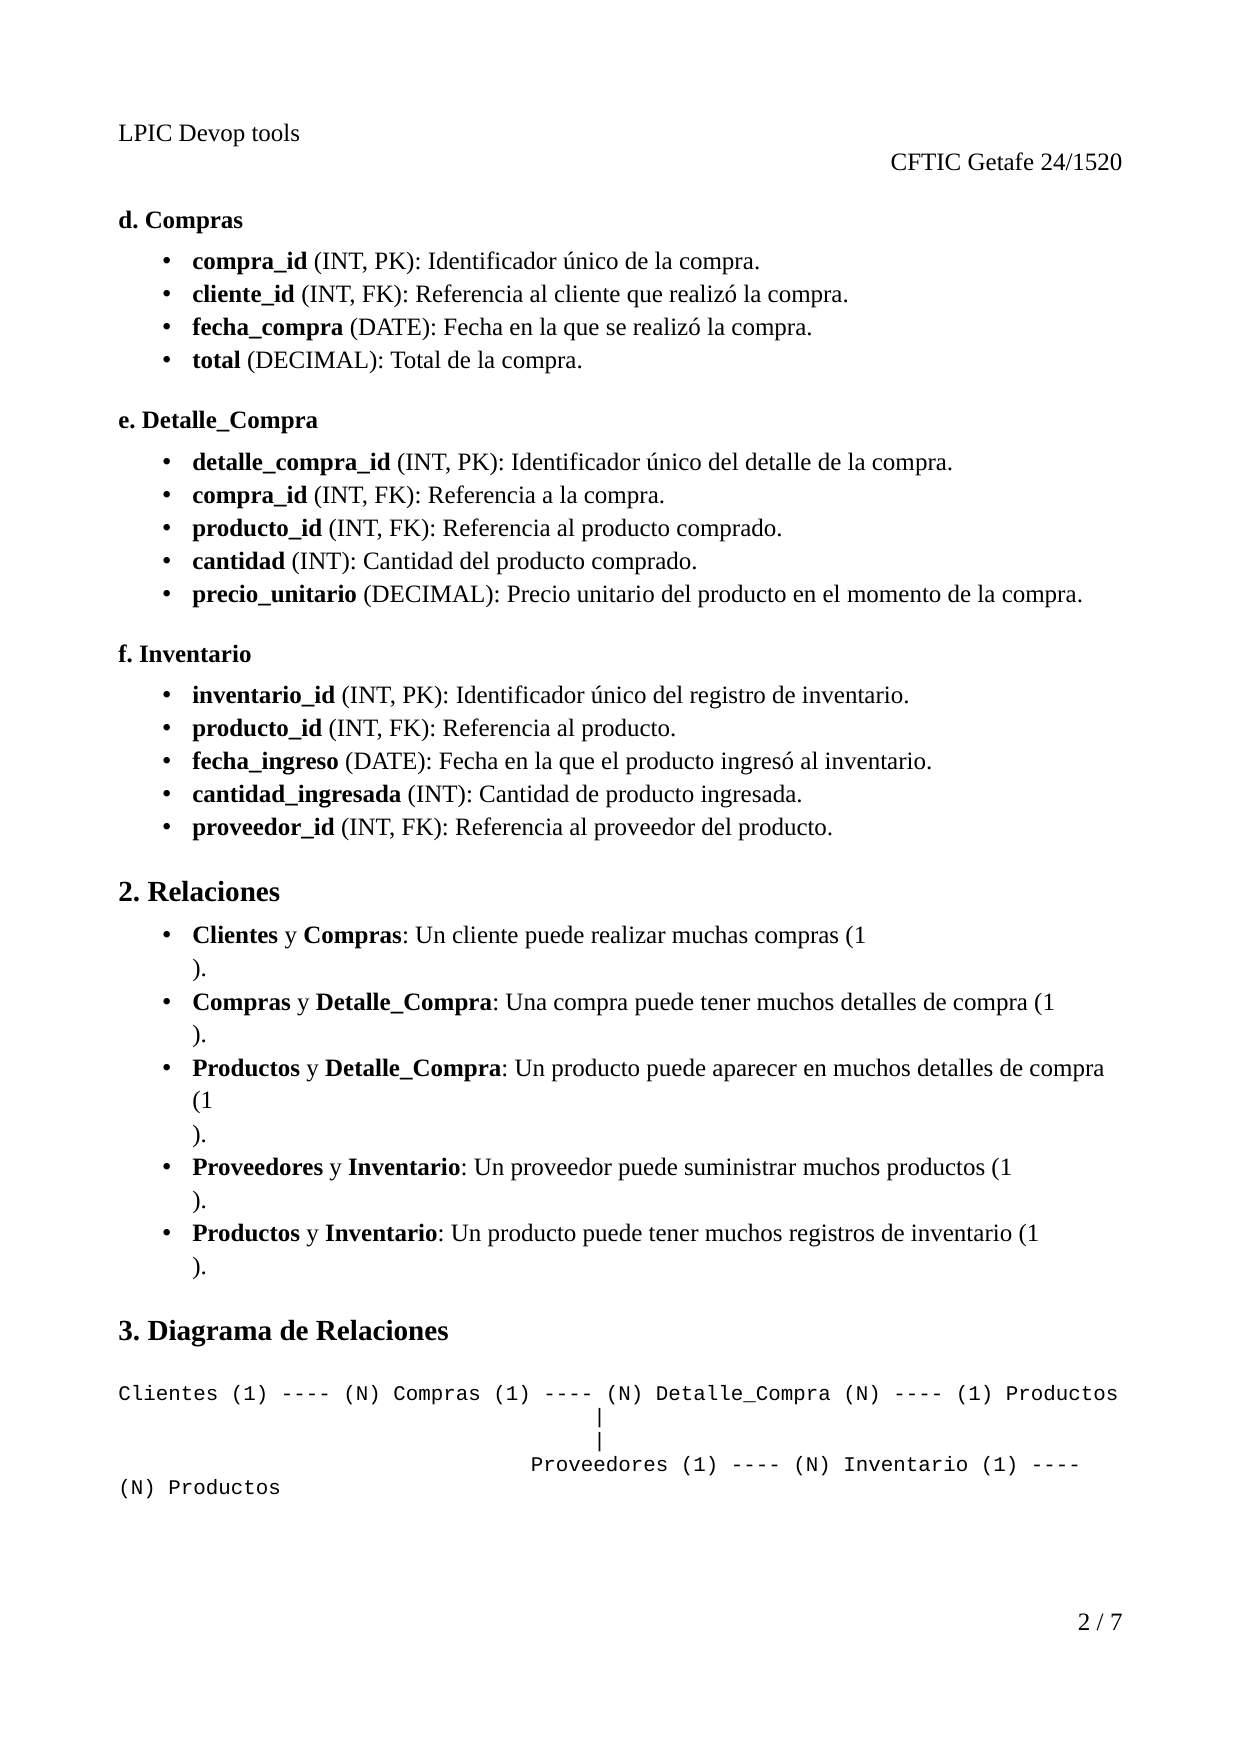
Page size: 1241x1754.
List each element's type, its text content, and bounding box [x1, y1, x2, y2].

subtitle 2. Relaciones [118, 874, 1122, 908]
list ). [162, 1119, 1122, 1147]
list fecha_compra (DATE): Fecha en la que se realizó la compra. [162, 312, 1122, 341]
subtitle e. Detalle_Compra [118, 406, 1122, 434]
list fecha_ingreso (DATE): Fecha en la que el producto ingresó al inventario. [162, 746, 1122, 775]
list detalle_compra_id (INT, PK): Identificador único del detalle de la compra. [162, 447, 1122, 476]
list Proveedores y Inventario: Un proveedor puede suministrar muchos productos (1 [162, 1152, 1122, 1180]
list proveedor_id (INT, FK): Referencia al proveedor del producto. [162, 812, 1122, 841]
list precio_unitario (DECIMAL): Precio unitario del producto en el momento de la compra. [162, 579, 1122, 608]
list total (DECIMAL): Total de la compra. [162, 345, 1122, 374]
text Clientes (1) ---- (N) Compras (1) ---- (N) Detalle_Compra (N) ---- (1) Productos [118, 1383, 1122, 1406]
list ). [162, 1019, 1122, 1048]
list producto_id (INT, FK): Referencia al producto comprado. [162, 513, 1122, 542]
list compra_id (INT, FK): Referencia a la compra. [162, 480, 1122, 508]
subtitle d. Compras [118, 205, 1122, 234]
list ). [162, 953, 1122, 982]
list Compras y Detalle_Compra: Una compra puede tener muchos detalles de compra (1 [162, 987, 1122, 1015]
list compra_id (INT, PK): Identificador único de la compra. [162, 246, 1122, 275]
text | [118, 1406, 1122, 1430]
list cantidad_ingresada (INT): Cantidad de producto ingresada. [162, 779, 1122, 808]
list Clientes y Compras: Un cliente puede realizar muchas compras (1 [162, 921, 1122, 949]
list inventario_id (INT, PK): Identificador único del registro de inventario. [162, 680, 1122, 709]
list producto_id (INT, FK): Referencia al producto. [162, 713, 1122, 742]
list ). [162, 1251, 1122, 1279]
list cantidad (INT): Cantidad del producto comprado. [162, 546, 1122, 574]
list cliente_id (INT, FK): Referencia al cliente que realizó la compra. [162, 279, 1122, 308]
list Productos y Inventario: Un producto puede tener muchos registros de inventario (1 [162, 1218, 1122, 1246]
text Proveedores (1) ---- (N) Inventario (1) ---- (N) Productos [118, 1453, 1122, 1501]
text | [118, 1430, 1122, 1453]
list ). [162, 1185, 1122, 1213]
subtitle f. Inventario [118, 639, 1122, 668]
list Productos y Detalle_Compra: Un producto puede aparecer en muchos detalles de compra (1 [162, 1053, 1122, 1114]
subtitle 3. Diagrama de Relaciones [118, 1313, 1122, 1346]
